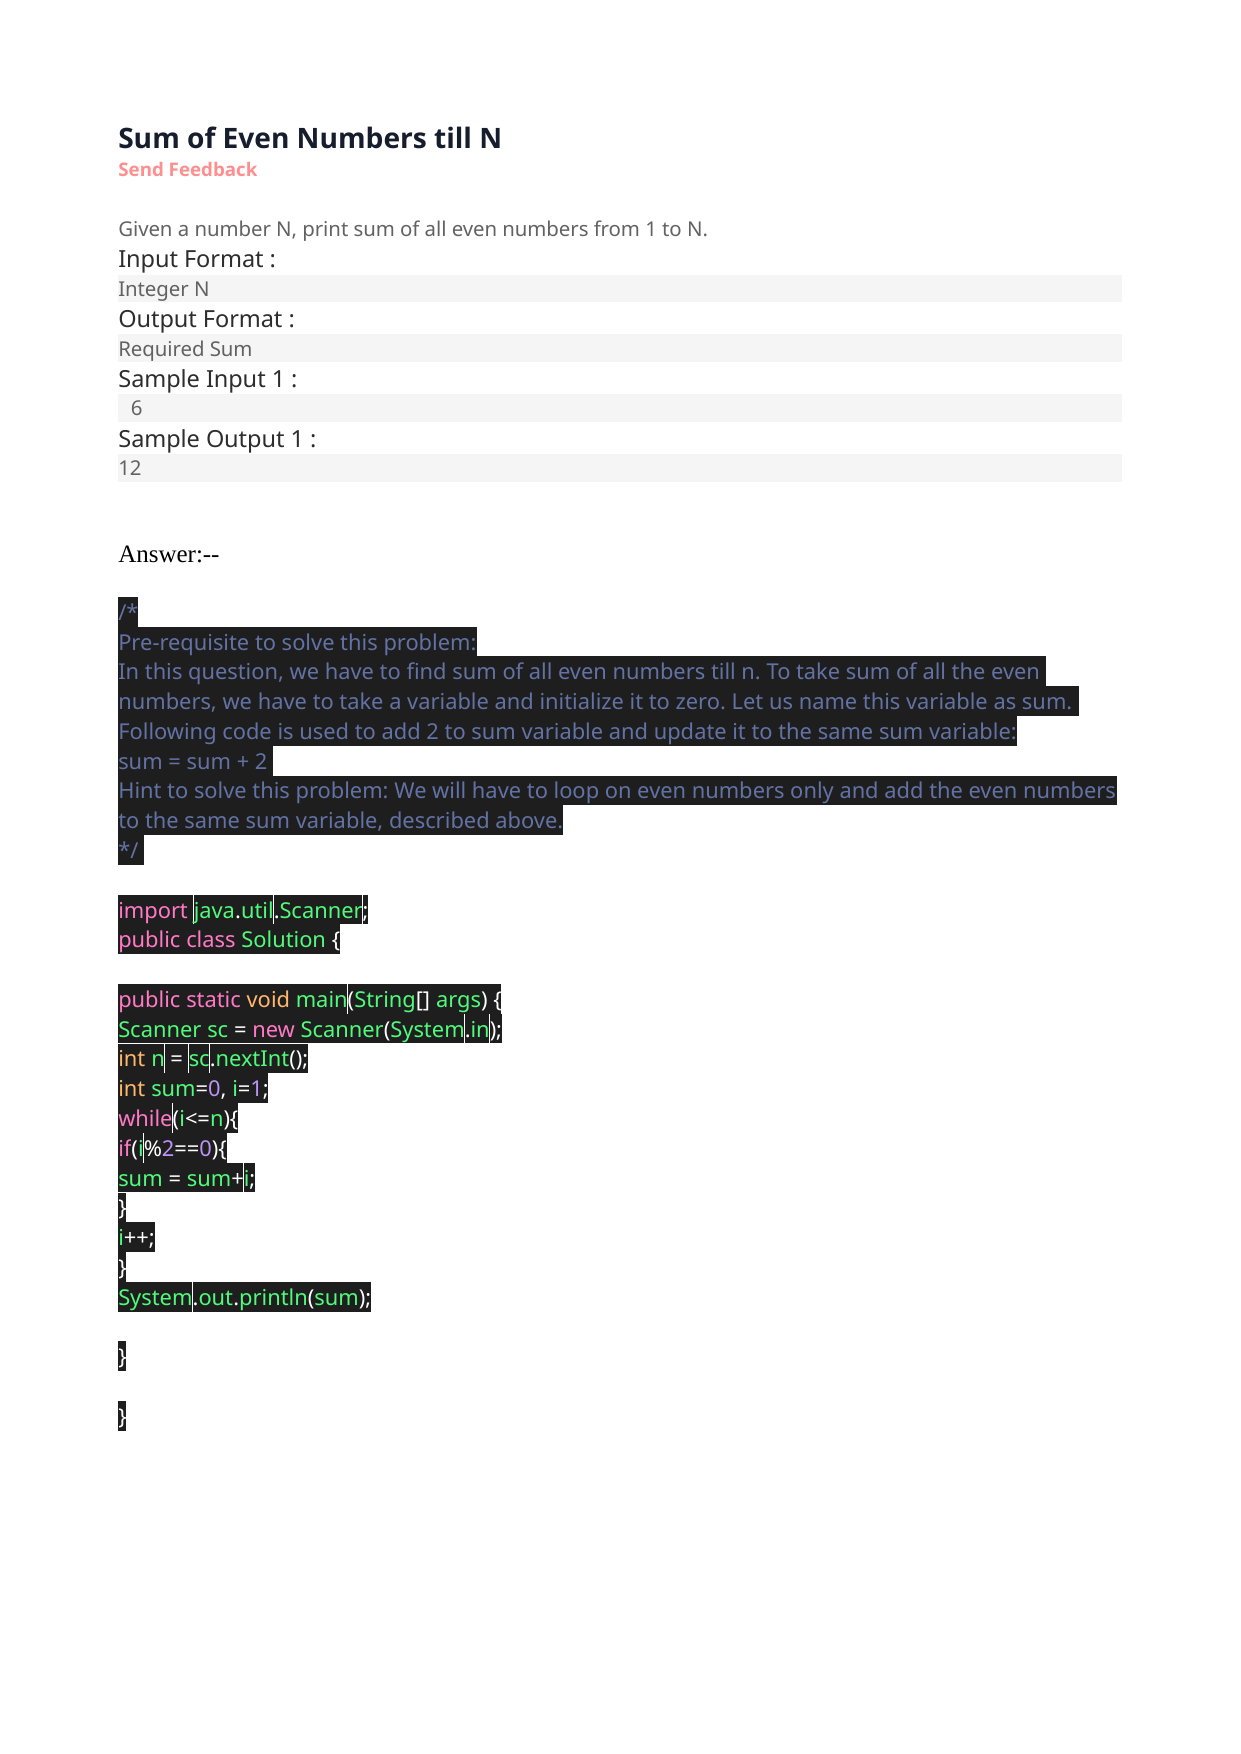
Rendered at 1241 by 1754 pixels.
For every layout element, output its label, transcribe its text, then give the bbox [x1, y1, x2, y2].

subtitle Sample Input 1 : [118, 362, 1122, 394]
text if(i%2==0){ [118, 1133, 1122, 1163]
text System.out.println(sum); [118, 1282, 1122, 1312]
text Sum of Even Numbers till N [118, 118, 1122, 156]
text In this question, we have to find sum of all even numbers till n. To take sum of all the even numbers, we have to take a variable and initialize it to zero. Let us name this variable as sum. [118, 656, 1122, 716]
subtitle Output Format : [118, 302, 1122, 334]
text int n = sc.nextInt(); [118, 1043, 1122, 1073]
text Following code is used to add 2 to sum variable and update it to the same sum variable: [118, 716, 1122, 746]
text Required Sum [118, 334, 1122, 362]
text while(i<=n){ [118, 1103, 1122, 1133]
text Pre-requisite to solve this problem: [118, 627, 1122, 656]
text import java.util.Scanner; [118, 894, 1122, 924]
text Scanner sc = new Scanner(System.in); [118, 1014, 1122, 1043]
text int sum=0, i=1; [118, 1073, 1122, 1103]
text sum = sum + 2 [118, 746, 1122, 776]
text Answer:-- [118, 539, 1122, 568]
text } [118, 1252, 1122, 1282]
subtitle Input Format : [118, 243, 1122, 275]
text 6 [118, 394, 1122, 422]
text Integer N [118, 275, 1122, 302]
text } [118, 1401, 1122, 1431]
text public static void main(String[] args) { [118, 984, 1122, 1014]
text sum = sum+i; [118, 1163, 1122, 1192]
text } [118, 1192, 1122, 1222]
text i++; [118, 1222, 1122, 1252]
text */ [118, 835, 1122, 865]
text Send Feedback [118, 156, 1122, 182]
text public class Solution { [118, 924, 1122, 954]
subtitle Given a number N, print sum of all even numbers from 1 to N. [118, 211, 1122, 243]
subtitle Sample Output 1 : [118, 422, 1122, 454]
text Hint to solve this problem: We will have to loop on even numbers only and add the even numbers to the same sum variable, described above. [118, 776, 1122, 835]
text /* [118, 597, 1122, 627]
text 12 [118, 454, 1122, 482]
text } [118, 1341, 1122, 1371]
